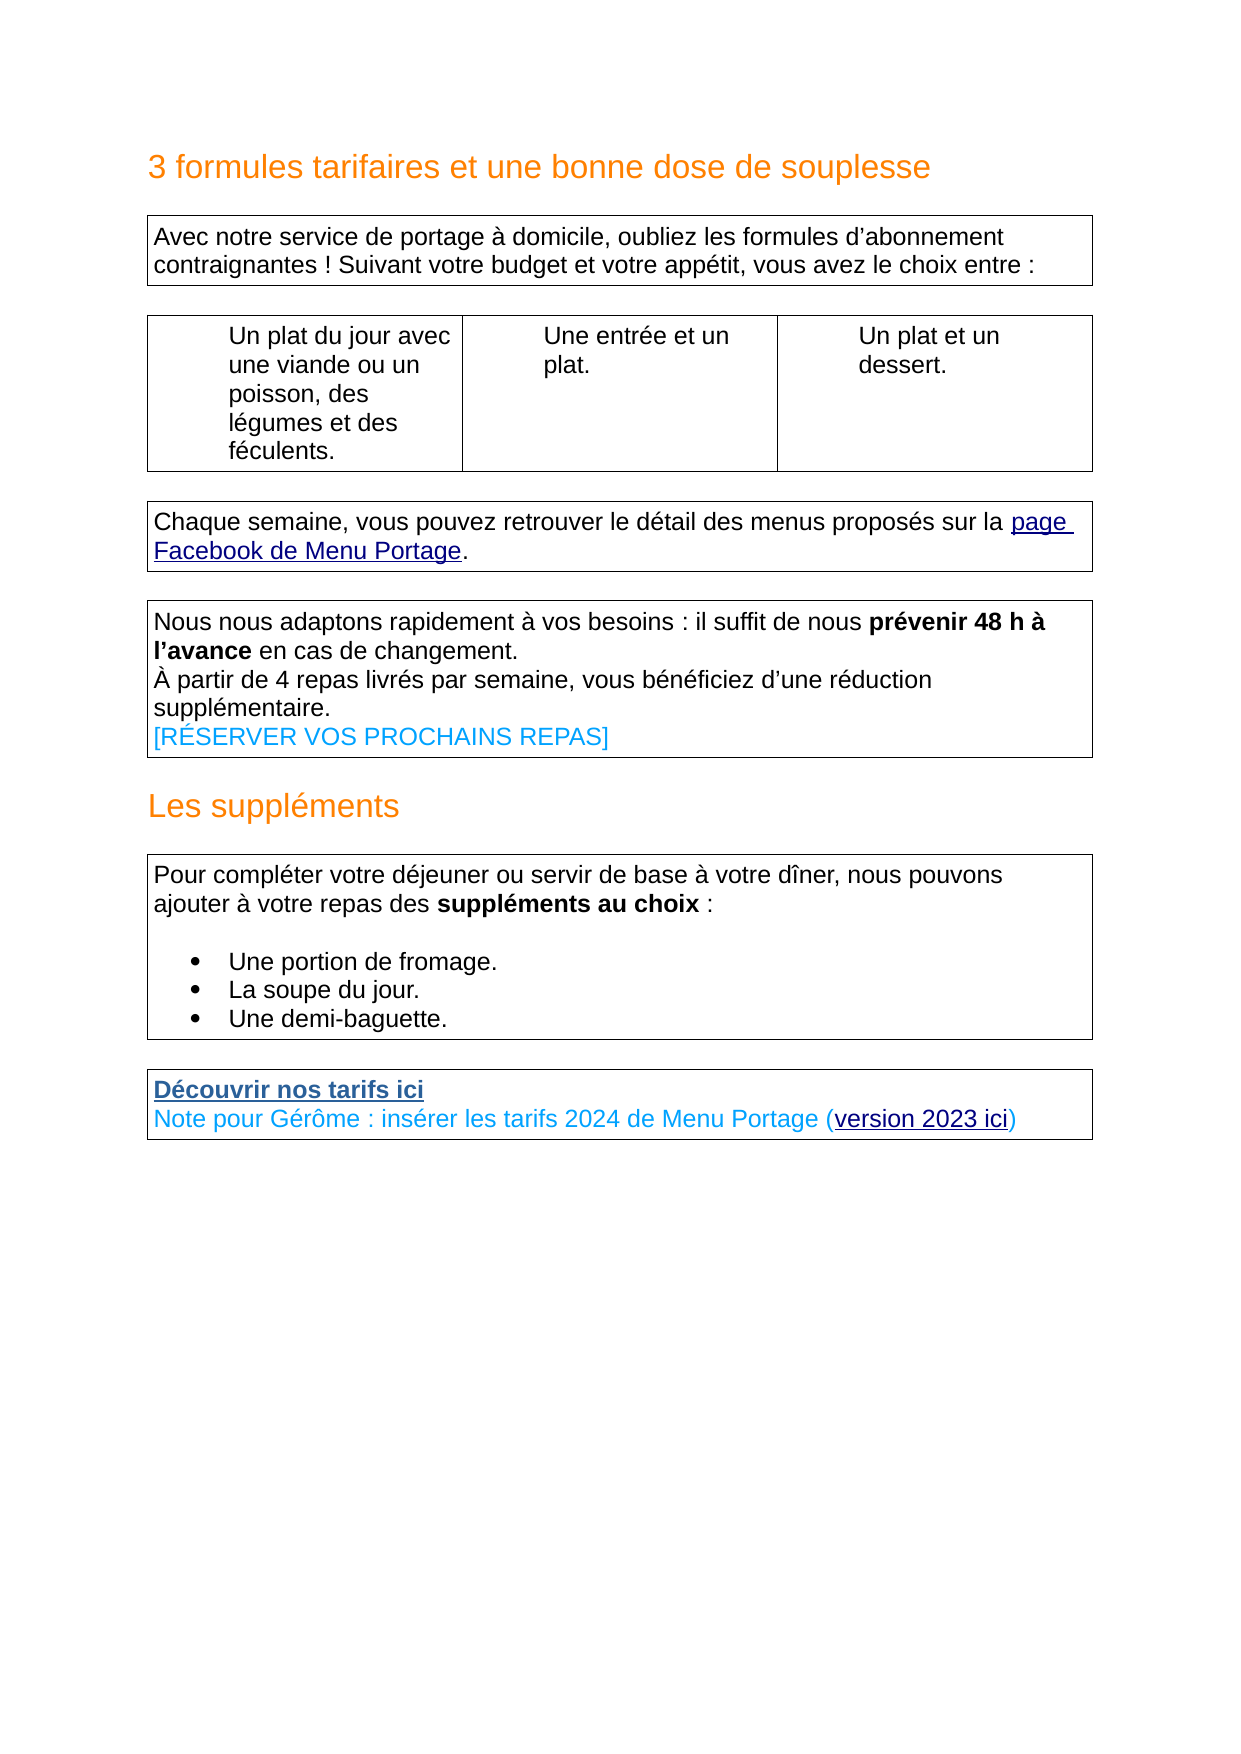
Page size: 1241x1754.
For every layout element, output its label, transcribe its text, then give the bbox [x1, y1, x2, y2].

table_header Nous nous adaptons rapidement à vos besoins : il suffit de nous prévenir 48 h à l’avance en cas de changement. À partir de 4 repas livrés par semaine, vous bénéficiez d’une réduction supplémentaire. [RÉSERVER VOS PROCHAINS REPAS] [148, 601, 1092, 757]
table_header Découvrir nos tarifs ici Note pour Gérôme : insérer les tarifs 2024 de Menu Portage (version 2023 ici) [148, 1070, 1092, 1139]
text 3 formules tarifaires et une bonne dose de souplesse [148, 148, 1093, 186]
table_header Un plat et un dessert. [778, 316, 1092, 471]
table_header Chaque semaine, vous pouvez retrouver le détail des menus proposés sur la page Facebook de Menu Portage. [148, 502, 1092, 571]
table_header Avec notre service de portage à domicile, oubliez les formules d’abonnement contraignantes ! Suivant votre budget et votre appétit, vous avez le choix entre : [148, 216, 1092, 285]
text Les suppléments [148, 786, 1093, 825]
table_header Une entrée et un plat. [463, 316, 777, 471]
table_header Un plat du jour avec une viande ou un poisson, des légumes et des féculents. [148, 316, 462, 471]
table_header Pour compléter votre déjeuner ou servir de base à votre dîner, nous pouvons ajouter à votre repas des suppléments au choix : Une portion de fromage. La soupe du jour. Une demi-baguette. [148, 855, 1092, 1039]
